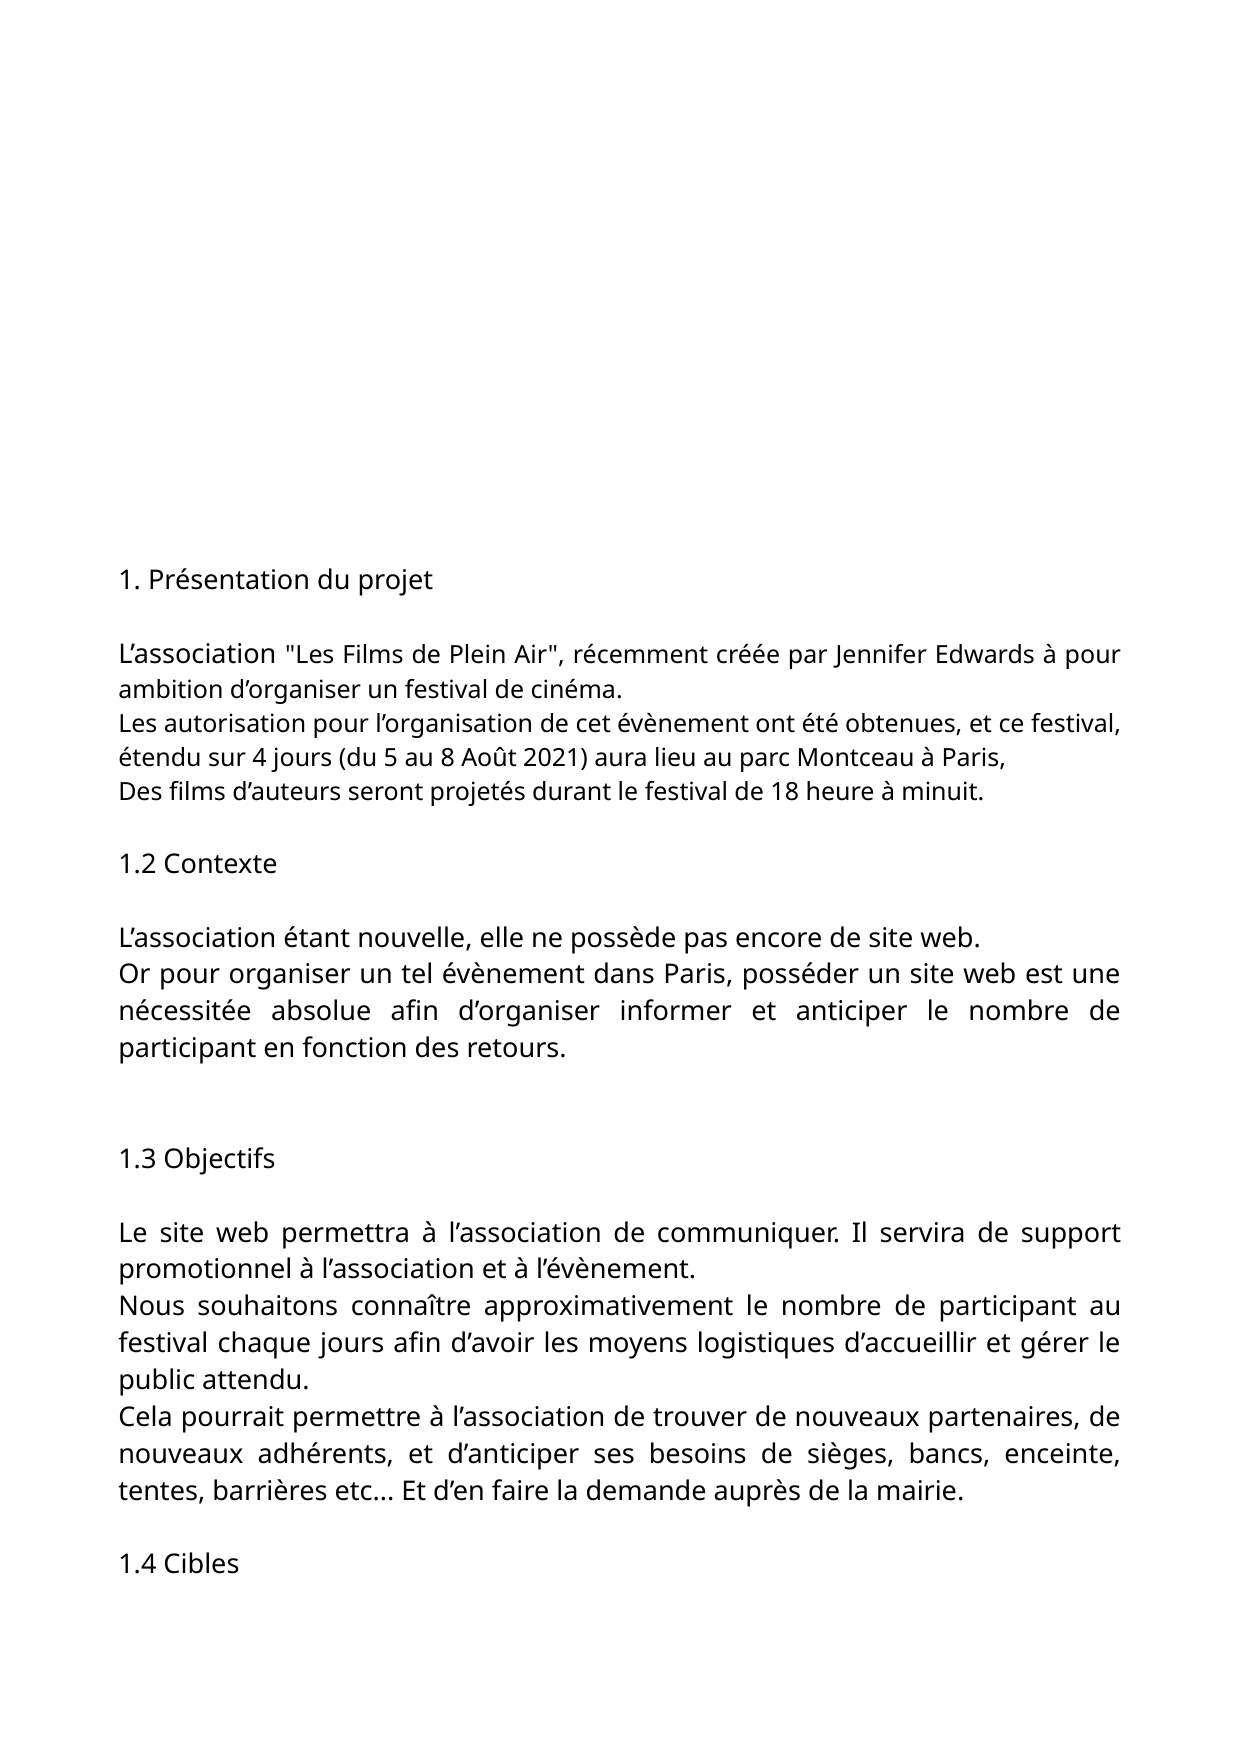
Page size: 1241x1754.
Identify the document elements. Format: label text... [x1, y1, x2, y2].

text Les autorisation pour l’organisation de cet évènement ont été obtenues, et ce festival, étendu sur 4 jours (du 5 au 8 Août 2021) aura lieu au parc Montceau à Paris, [118, 705, 1122, 773]
text L’association étant nouvelle, elle ne possède pas encore de site web. [118, 918, 1122, 955]
text Des films d’auteurs seront projetés durant le festival de 18 heure à minuit. [118, 773, 1122, 807]
text Nous souhaitons connaître approximativement le nombre de participant au festival chaque jours afin d’avoir les moyens logistiques d’accueillir et gérer le public attendu. [118, 1287, 1122, 1397]
text Cela pourrait permettre à l’association de trouver de nouveaux partenaires, de nouveaux adhérents, et d’anticiper ses besoins de sièges, bancs, enceinte, tentes, barrières etc... Et d’en faire la demande auprès de la mairie. [118, 1397, 1122, 1508]
text 1.4 Cibles [118, 1545, 1122, 1582]
text 1.2 Contexte [118, 844, 1122, 881]
text 1.3 Objectifs [118, 1139, 1122, 1176]
text Le site web permettra à l’association de communiquer. Il servira de support promotionnel à l’association et à l’évènement. [118, 1213, 1122, 1287]
text Or pour organiser un tel évènement dans Paris, posséder un site web est une nécessitée absolue afin d’organiser informer et anticiper le nombre de participant en fonction des retours. [118, 955, 1122, 1066]
text L’association "Les Films de Plein Air", récemment créée par Jennifer Edwards à pour ambition d’organiser un festival de cinéma. [118, 634, 1122, 705]
text 1. Présentation du projet [118, 561, 1122, 597]
